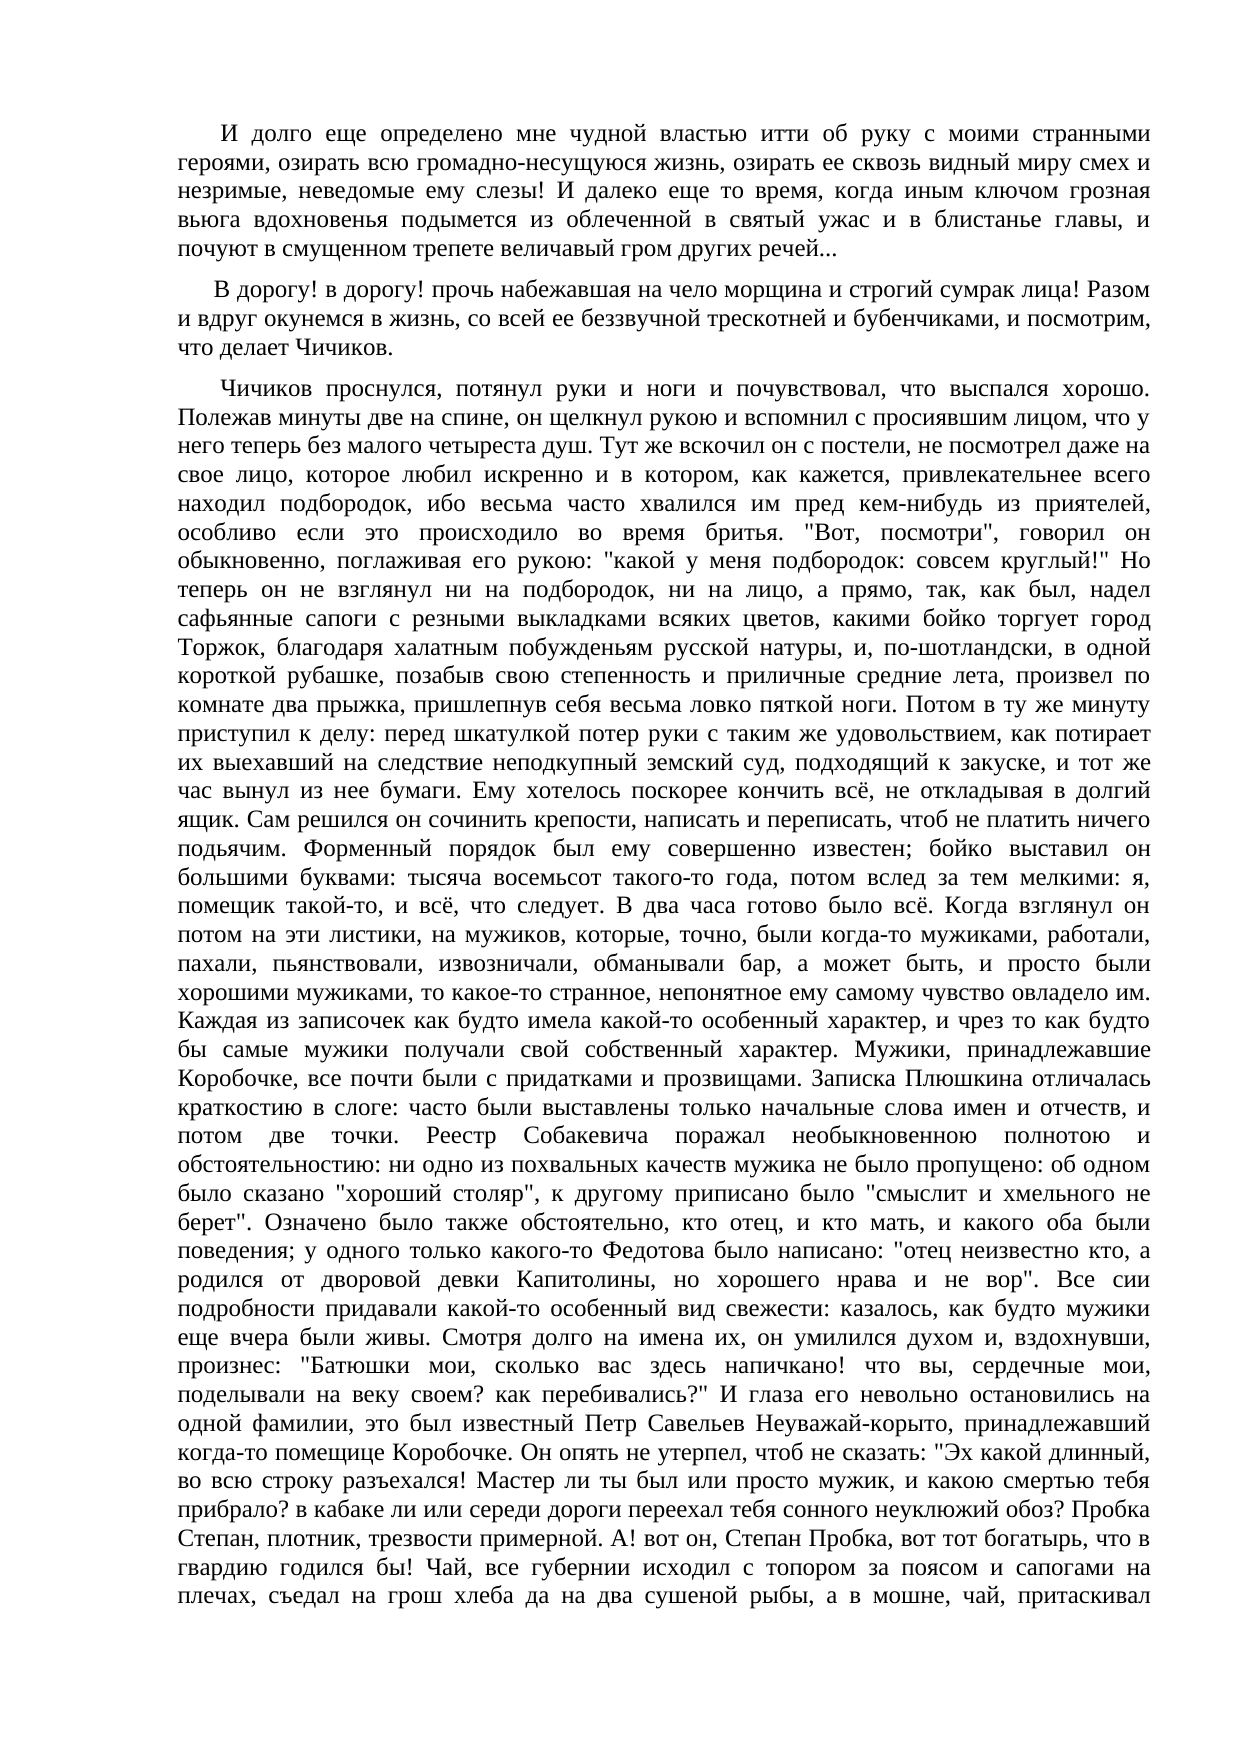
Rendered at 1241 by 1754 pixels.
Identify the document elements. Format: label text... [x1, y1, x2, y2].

text В дорогу! в дорогу! прочь набежавшая на чело морщина и строгий сумрак лица! Разом и вдруг окунемся в жизнь, со всей ее беззвучной трескотней и бубенчиками, и посмотрим, что делает Чичиков. [177, 274, 1152, 361]
text Чичиков проснулся, потянул руки и ноги и почувствовал, что выспался хорошо. Полежав минуты две на спине, он щелкнул рукою и вспомнил с просиявшим лицом, что у него теперь без малого четыреста душ. Тут же вскочил он с постели, не посмотрел даже на свое лицо, которое любил искренно и в котором, как кажется, привлекательнее всего находил подбородок, ибо весьма часто хвалился им пред кем-нибудь из приятелей, особливо если это происходило во время бритья. "Вот, посмотри", говорил он обыкновенно, поглаживая его рукою: "какой у меня подбородок: совсем круглый!" Но теперь он не взглянул ни на подбородок, ни на лицо, а прямо, так, как был, надел сафьянные сапоги с резными выкладками всяких цветов, какими бойко торгует город Торжок, благодаря халатным побужденьям русской натуры, и, по-шотландски, в одной короткой рубашке, позабыв свою степенность и приличные средние лета, произвел по комнате два прыжка, пришлепнув себя весьма ловко пяткой ноги. Потом в ту же минуту приступил к делу: перед шкатулкой потер руки с таким же удовольствием, как потирает их выехавший на следствие неподкупный земский суд, подходящий к закуске, и тот же час вынул из нее бумаги. Ему хотелось поскорее кончить всё, не откладывая в долгий ящик. Сам решился он сочинить крепости, написать и переписать, чтоб не платить ничего подьячим. Форменный порядок был ему совершенно известен; бойко выставил он большими буквами: тысяча восемьсот такого-то года, потом вслед за тем мелкими: я, помещик такой-то, и всё, что следует. В два часа готово было всё. Когда взглянул он потом на эти листики, на мужиков, которые, точно, были когда-то мужиками, работали, пахали, пьянствовали, извозничали, обманывали бар, а может быть, и просто были хорошими мужиками, то какое-то странное, непонятное ему самому чувство овладело им. Каждая из записочек как будто имела какой-то особенный характер, и чрез то как будто бы самые мужики получали свой собственный характер. Мужики, принадлежавшие Коробочке, все почти были с придатками и прозвищами. Записка Плюшкина отличалась краткостию в слоге: часто были выставлены только начальные слова имен и отчеств, и потом две точки. Реестр Собакевича поражал необыкновенною полнотою и обстоятельностию: ни одно из похвальных качеств мужика не было пропущено: об одном было сказано "хороший столяр", к другому приписано было "смыслит и хмельного не берет". Означено было также обстоятельно, кто отец, и кто мать, и какого оба были поведения; у одного только какого-то Федотова было написано: "отец неизвестно кто, а родился от дворовой девки Капитолины, но хорошего нрава и не вор". Все сии подробности придавали какой-то особенный вид свежести: казалось, как будто мужики еще вчера были живы. Смотря долго на имена их, он умилился духом и, вздохнувши, произнес: "Батюшки мои, сколько вас здесь напичкано! что вы, сердечные мои, поделывали на веку своем? как перебивались?" И глаза его невольно остановились на одной фамилии, это был известный Петр Савельев Неуважай-корыто, принадлежавший когда-то помещице Коробочке. Он опять не утерпел, чтоб не сказать: "Эх какой длинный, во всю строку разъехался! Мастер ли ты был или просто мужик, и какою смертью тебя прибрало? в кабаке ли или середи дороги переехал тебя сонного неуклюжий обоз? Пробка Степан, плотник, трезвости примерной. А! вот он, Степан Пробка, вот тот богатырь, что в гвардию годился бы! Чай, все губернии исходил с топором за поясом и сапогами на плечах, съедал на грош хлеба да на два сушеной рыбы, а в мошне, чай, притаскивал [177, 373, 1152, 1609]
text И долго еще определено мне чудной властью итти об руку с моими странными героями, озирать всю громадно-несущуюся жизнь, озирать ее сквозь видный миру смех и незримые, неведомые ему слезы! И далеко еще то время, когда иным ключом грозная вьюга вдохновенья подымется из облеченной в святый ужас и в блистанье главы, и почуют в смущенном трепете величавый гром других речей... [177, 118, 1152, 262]
